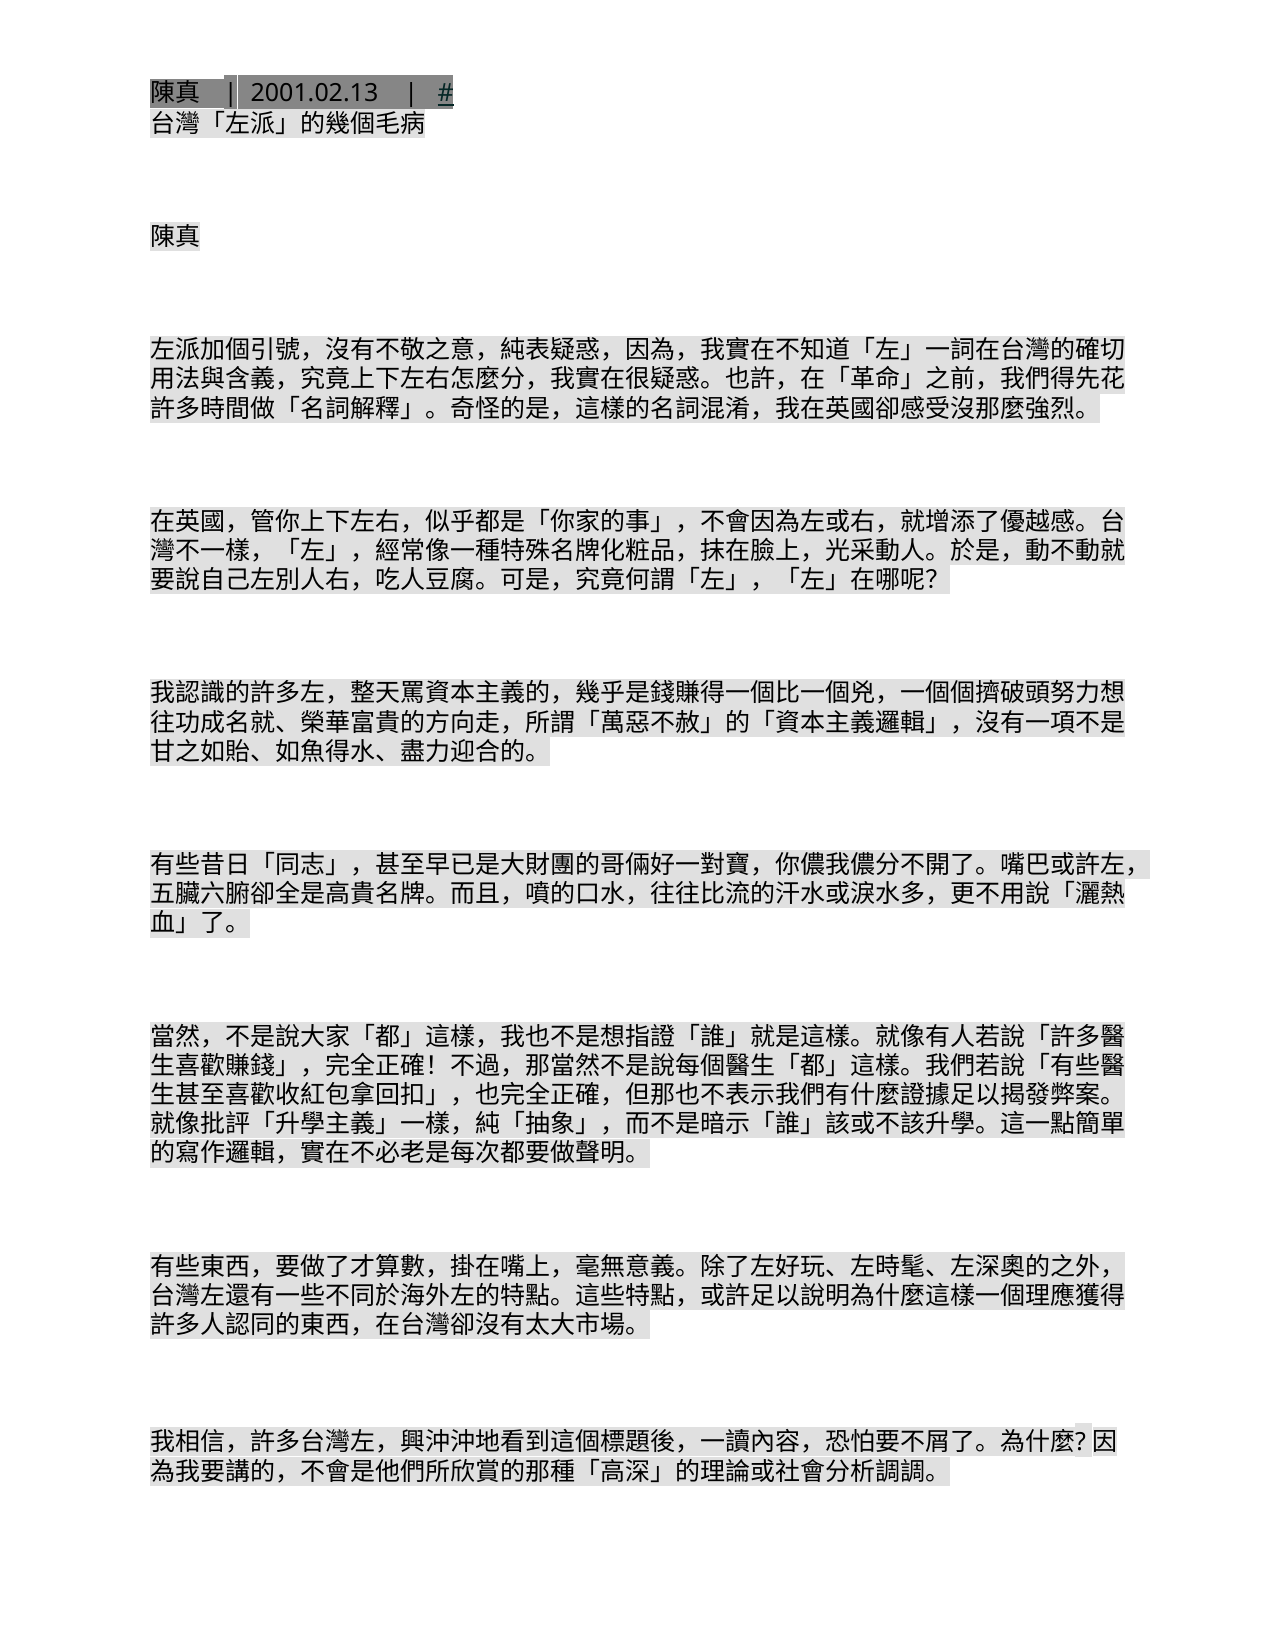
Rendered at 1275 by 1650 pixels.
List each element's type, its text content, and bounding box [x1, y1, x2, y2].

text 台灣「左派」的幾個毛病 [150, 109, 1125, 138]
text 陳真 | 2001.02.13 | # [150, 75, 1125, 109]
text 左派加個引號，沒有不敬之意，純表疑惑，因為，我實在不知道「左」一詞在台灣的確切用法與含義，究竟上下左右怎麼分，我實在很疑惑。也許，在「革命」之前，我們得先花許多時間做「名詞解釋」。奇怪的是，這樣的名詞混淆，我在英國卻感受沒那麼強烈。 [150, 336, 1125, 423]
text 有些東西，要做了才算數，掛在嘴上，毫無意義。除了左好玩、左時髦、左深奧的之外，台灣左還有一些不同於海外左的特點。這些特點，或許足以說明為什麼這樣一個理應獲得許多人認同的東西，在台灣卻沒有太大市場。 [150, 1252, 1125, 1339]
text 陳真 [150, 222, 1125, 251]
text 有些昔日「同志」，甚至早已是大財團的哥倆好一對寶，你儂我儂分不開了。嘴巴或許左，五臟六腑卻全是高貴名牌。而且，噴的口水，往往比流的汗水或淚水多，更不用說「灑熱血」了。 [150, 850, 1125, 938]
text 我認識的許多左，整天罵資本主義的，幾乎是錢賺得一個比一個兇，一個個擠破頭努力想往功成名就、榮華富貴的方向走，所謂「萬惡不赦」的「資本主義邏輯」，沒有一項不是甘之如貽、如魚得水、盡力迎合的。 [150, 679, 1125, 766]
text 我相信，許多台灣左，興沖沖地看到這個標題後，一讀內容，恐怕要不屑了。為什麼? 因為我要講的，不會是他們所欣賞的那種「高深」的理論或社會分析調調。 [150, 1423, 1125, 1486]
text 在英國，管你上下左右，似乎都是「你家的事」，不會因為左或右，就增添了優越感。台灣不一樣，「左」，經常像一種特殊名牌化粧品，抹在臉上，光采動人。於是，動不動就要說自己左別人右，吃人豆腐。可是，究竟何謂「左」，「左」在哪呢？ [150, 507, 1125, 594]
text 當然，不是說大家「都」這樣，我也不是想指證「誰」就是這樣。就像有人若說「許多醫生喜歡賺錢」，完全正確！不過，那當然不是說每個醫生「都」這樣。我們若說「有些醫生甚至喜歡收紅包拿回扣」，也完全正確，但那也不表示我們有什麼證據足以揭發弊案。就像批評「升學主義」一樣，純「抽象」，而不是暗示「誰」該或不該升學。這一點簡單的寫作邏輯，實在不必老是每次都要做聲明。 [150, 1022, 1125, 1168]
